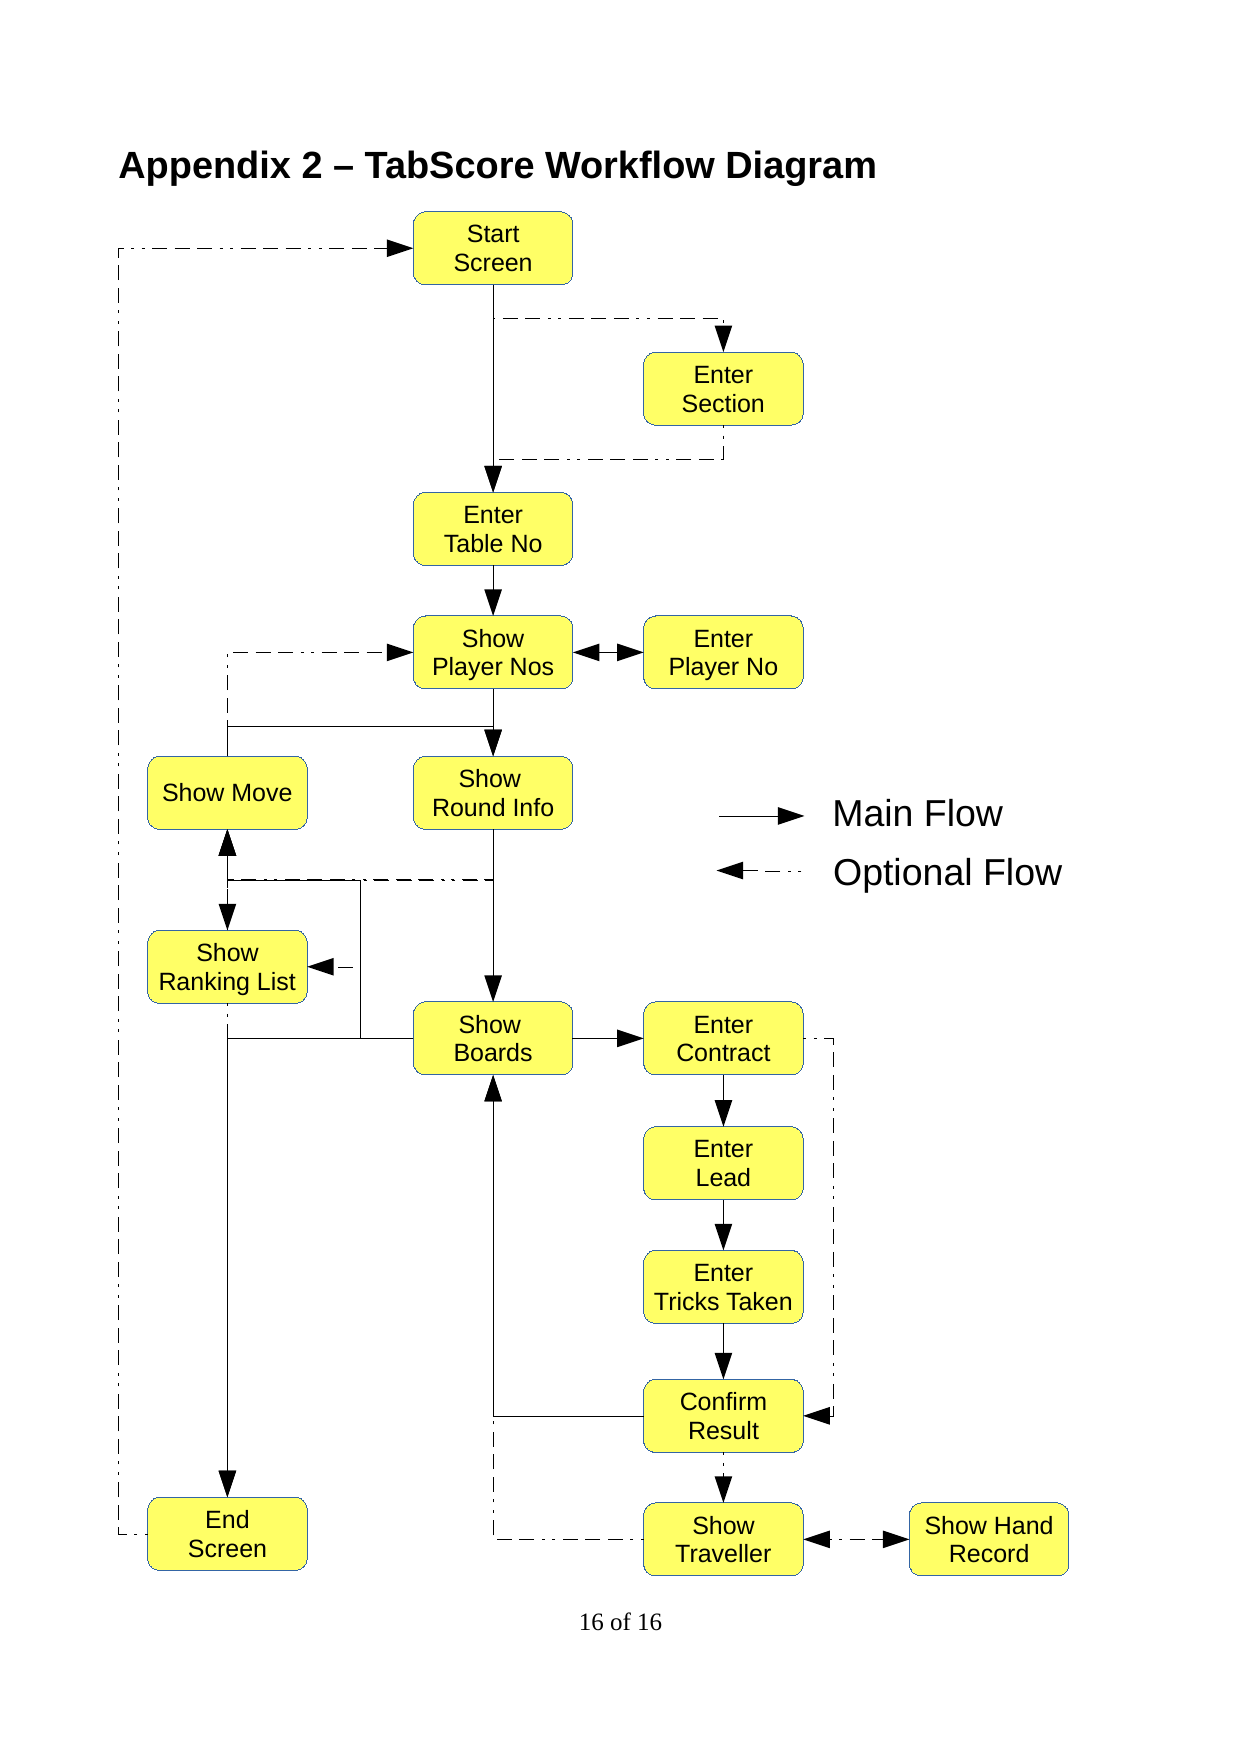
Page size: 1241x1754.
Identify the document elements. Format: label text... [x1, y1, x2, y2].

subtitle Appendix 2 – TabScore Workflow Diagram [118, 143, 1122, 187]
